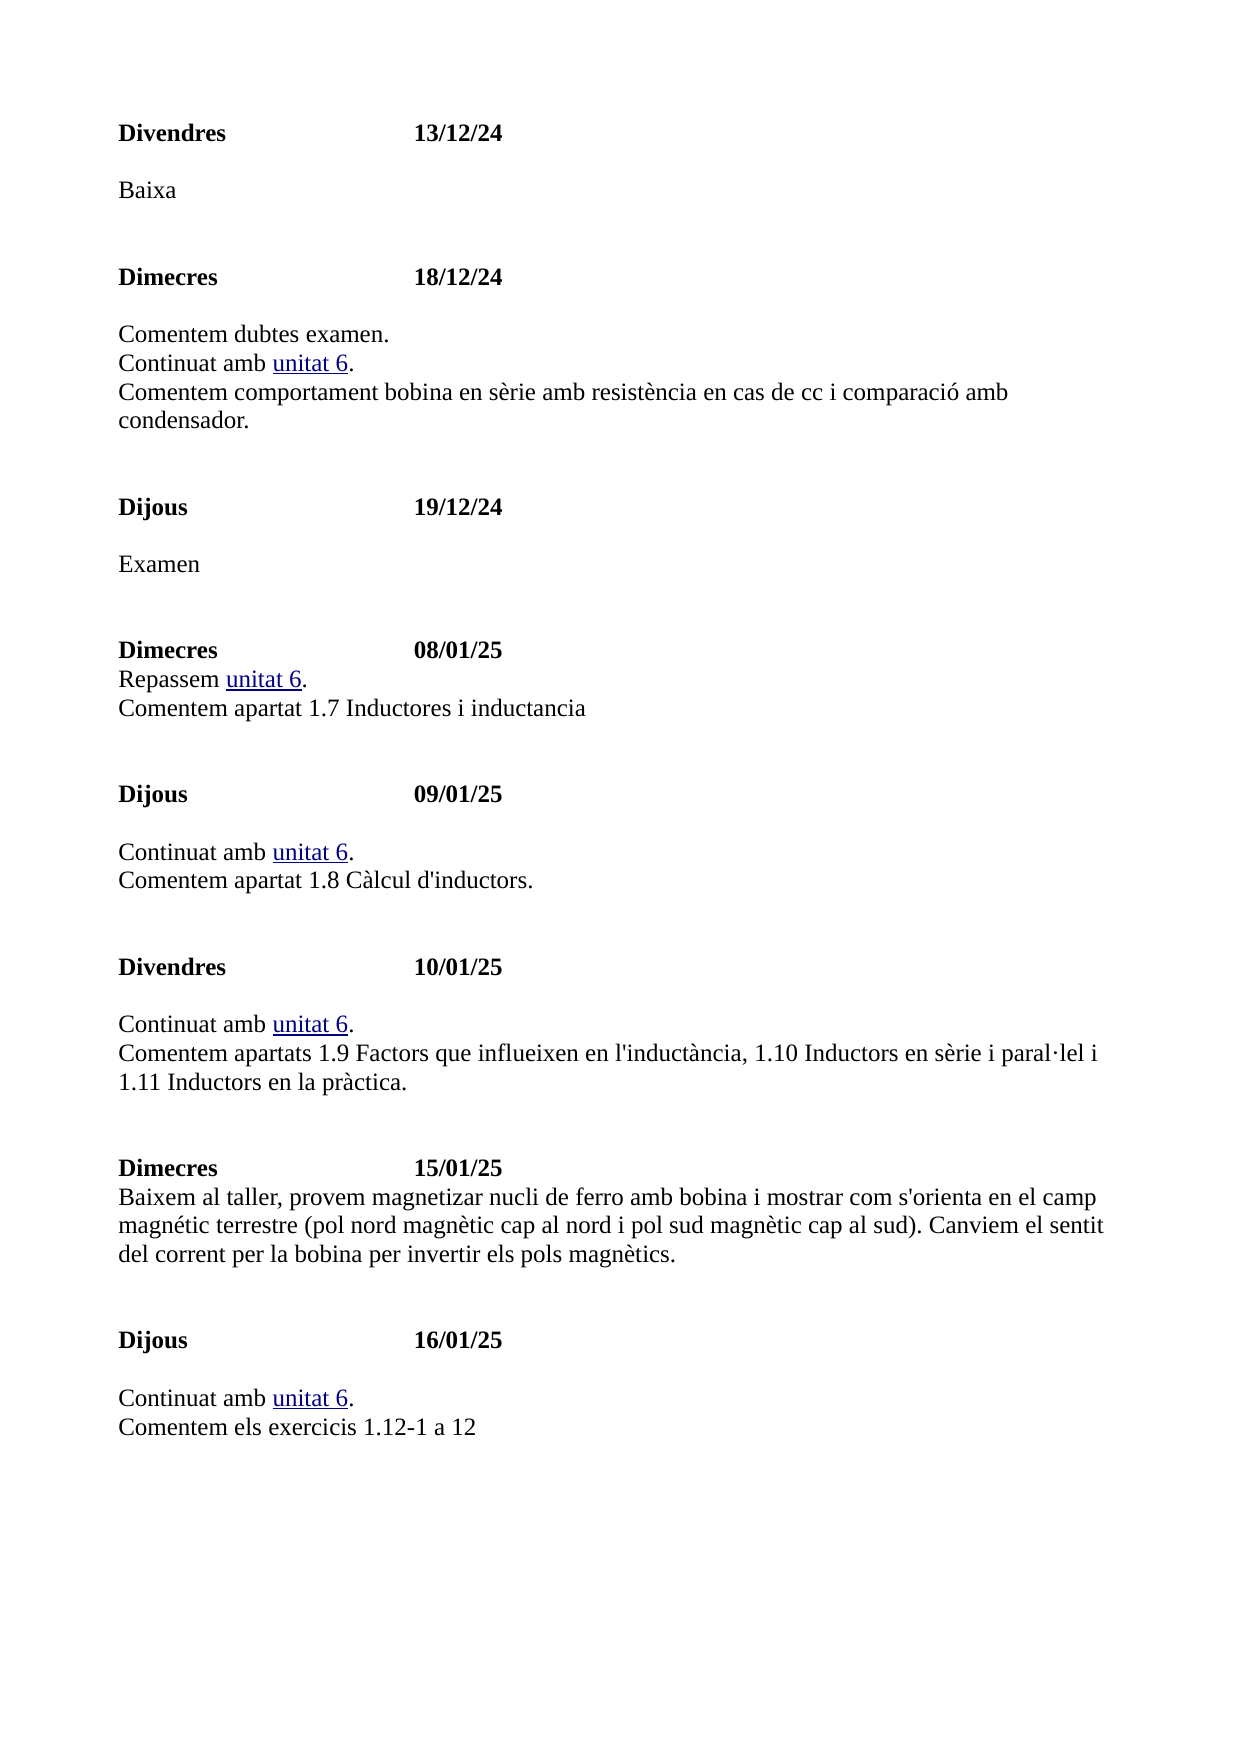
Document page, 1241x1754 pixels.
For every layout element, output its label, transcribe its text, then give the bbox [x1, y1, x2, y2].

text Comentem dubtes examen. [118, 319, 1122, 348]
text Continuat amb unitat 6. [118, 1383, 1122, 1412]
text Comentem els exercicis 1.12-1 a 12 [118, 1412, 1122, 1441]
text Dijous 19/12/24 [118, 492, 1122, 521]
text Dijous 09/01/25 [118, 779, 1122, 808]
text Divendres 13/12/24 [118, 118, 1122, 147]
text Comentem apartats 1.9 Factors que influeixen en l'inductància, 1.10 Inductors en sèrie i paral·lel i 1.11 Inductors en la pràctica. [118, 1038, 1122, 1096]
text Dijous 16/01/25 [118, 1326, 1122, 1354]
text Continuat amb unitat 6. [118, 837, 1122, 866]
text Continuat amb unitat 6. [118, 1009, 1122, 1038]
text Repassem unitat 6. [118, 664, 1122, 693]
text Comentem comportament bobina en sèrie amb resistència en cas de cc i comparació amb condensador. [118, 377, 1122, 434]
text Dimecres 18/12/24 [118, 262, 1122, 291]
text Comentem apartat 1.8 Càlcul d'inductors. [118, 866, 1122, 894]
text Continuat amb unitat 6. [118, 348, 1122, 377]
text Baixem al taller, provem magnetizar nucli de ferro amb bobina i mostrar com s'orienta en el camp magnétic terrestre (pol nord magnètic cap al nord i pol sud magnètic cap al sud). Canviem el sentit del corrent per la bobina per invertir els pols magnètics. [118, 1182, 1122, 1268]
text Examen [118, 549, 1122, 578]
text Dimecres 08/01/25 [118, 636, 1122, 664]
text Baixa [118, 176, 1122, 204]
text Divendres 10/01/25 [118, 952, 1122, 981]
text Dimecres 15/01/25 [118, 1153, 1122, 1182]
text Comentem apartat 1.7 Inductores i inductancia [118, 693, 1122, 722]
